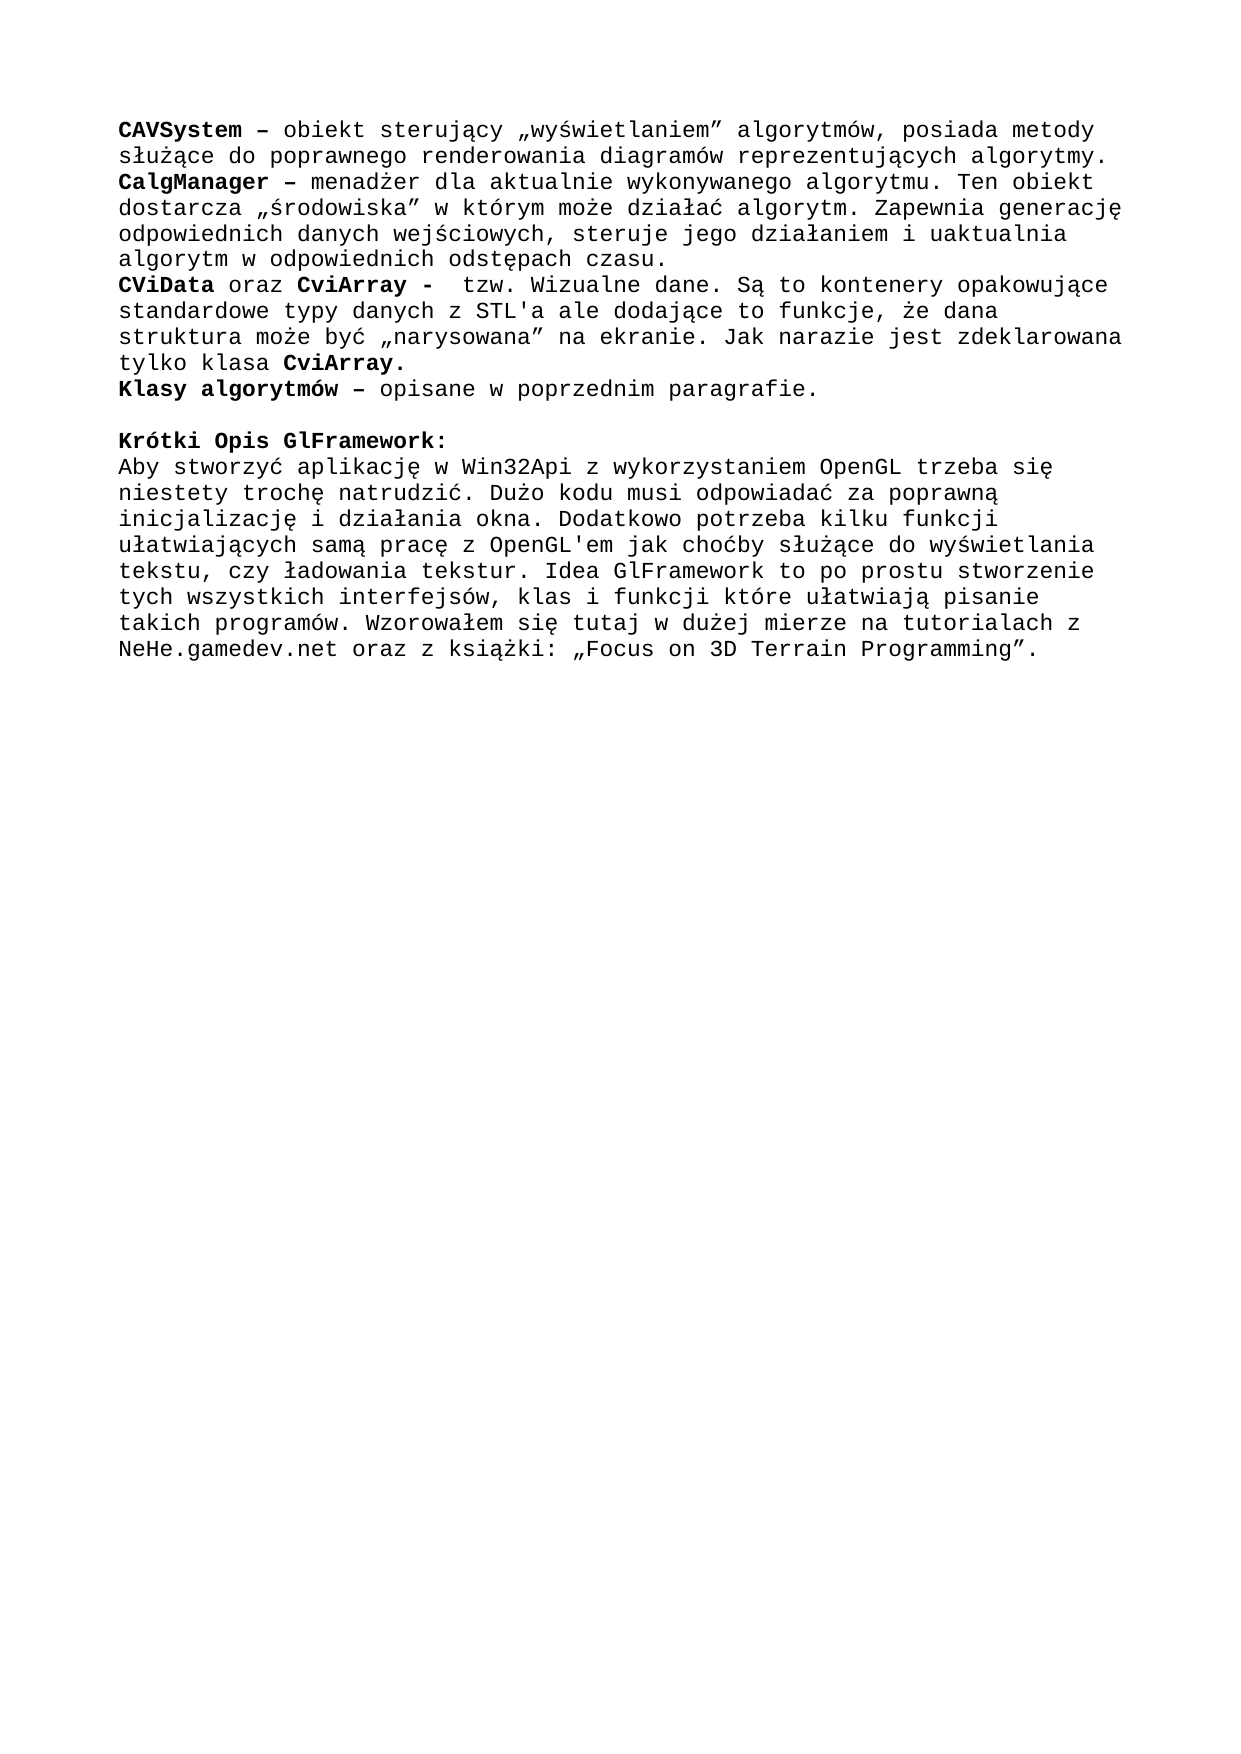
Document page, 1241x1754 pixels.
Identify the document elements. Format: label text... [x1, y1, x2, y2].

text Klasy algorytmów – opisane w poprzednim paragrafie. [118, 377, 1122, 403]
text CalgManager – menadżer dla aktualnie wykonywanego algorytmu. Ten obiekt dostarcza „środowiska” w którym może działać algorytm. Zapewnia generację odpowiednich danych wejściowych, steruje jego działaniem i uaktualnia algorytm w odpowiednich odstępach czasu. [118, 170, 1122, 274]
text CAVSystem – obiekt sterujący „wyświetlaniem” algorytmów, posiada metody służące do poprawnego renderowania diagramów reprezentujących algorytmy. [118, 118, 1122, 170]
text CViData oraz CviArray - tzw. Wizualne dane. Są to kontenery opakowujące standardowe typy danych z STL'a ale dodające to funkcje, że dana struktura może być „narysowana” na ekranie. Jak narazie jest zdeklarowana tylko klasa CviArray. [118, 274, 1122, 377]
text Krótki Opis GlFramework: [118, 429, 1122, 455]
text Aby stworzyć aplikację w Win32Api z wykorzystaniem OpenGL trzeba się niestety trochę natrudzić. Dużo kodu musi odpowiadać za poprawną inicjalizację i działania okna. Dodatkowo potrzeba kilku funkcji ułatwiających samą pracę z OpenGL'em jak choćby służące do wyświetlania tekstu, czy ładowania tekstur. Idea GlFramework to po prostu stworzenie tych wszystkich interfejsów, klas i funkcji które ułatwiają pisanie takich programów. Wzorowałem się tutaj w dużej mierze na tutorialach z NeHe.gamedev.net oraz z książki: „Focus on 3D Terrain Programming”. [118, 455, 1122, 663]
